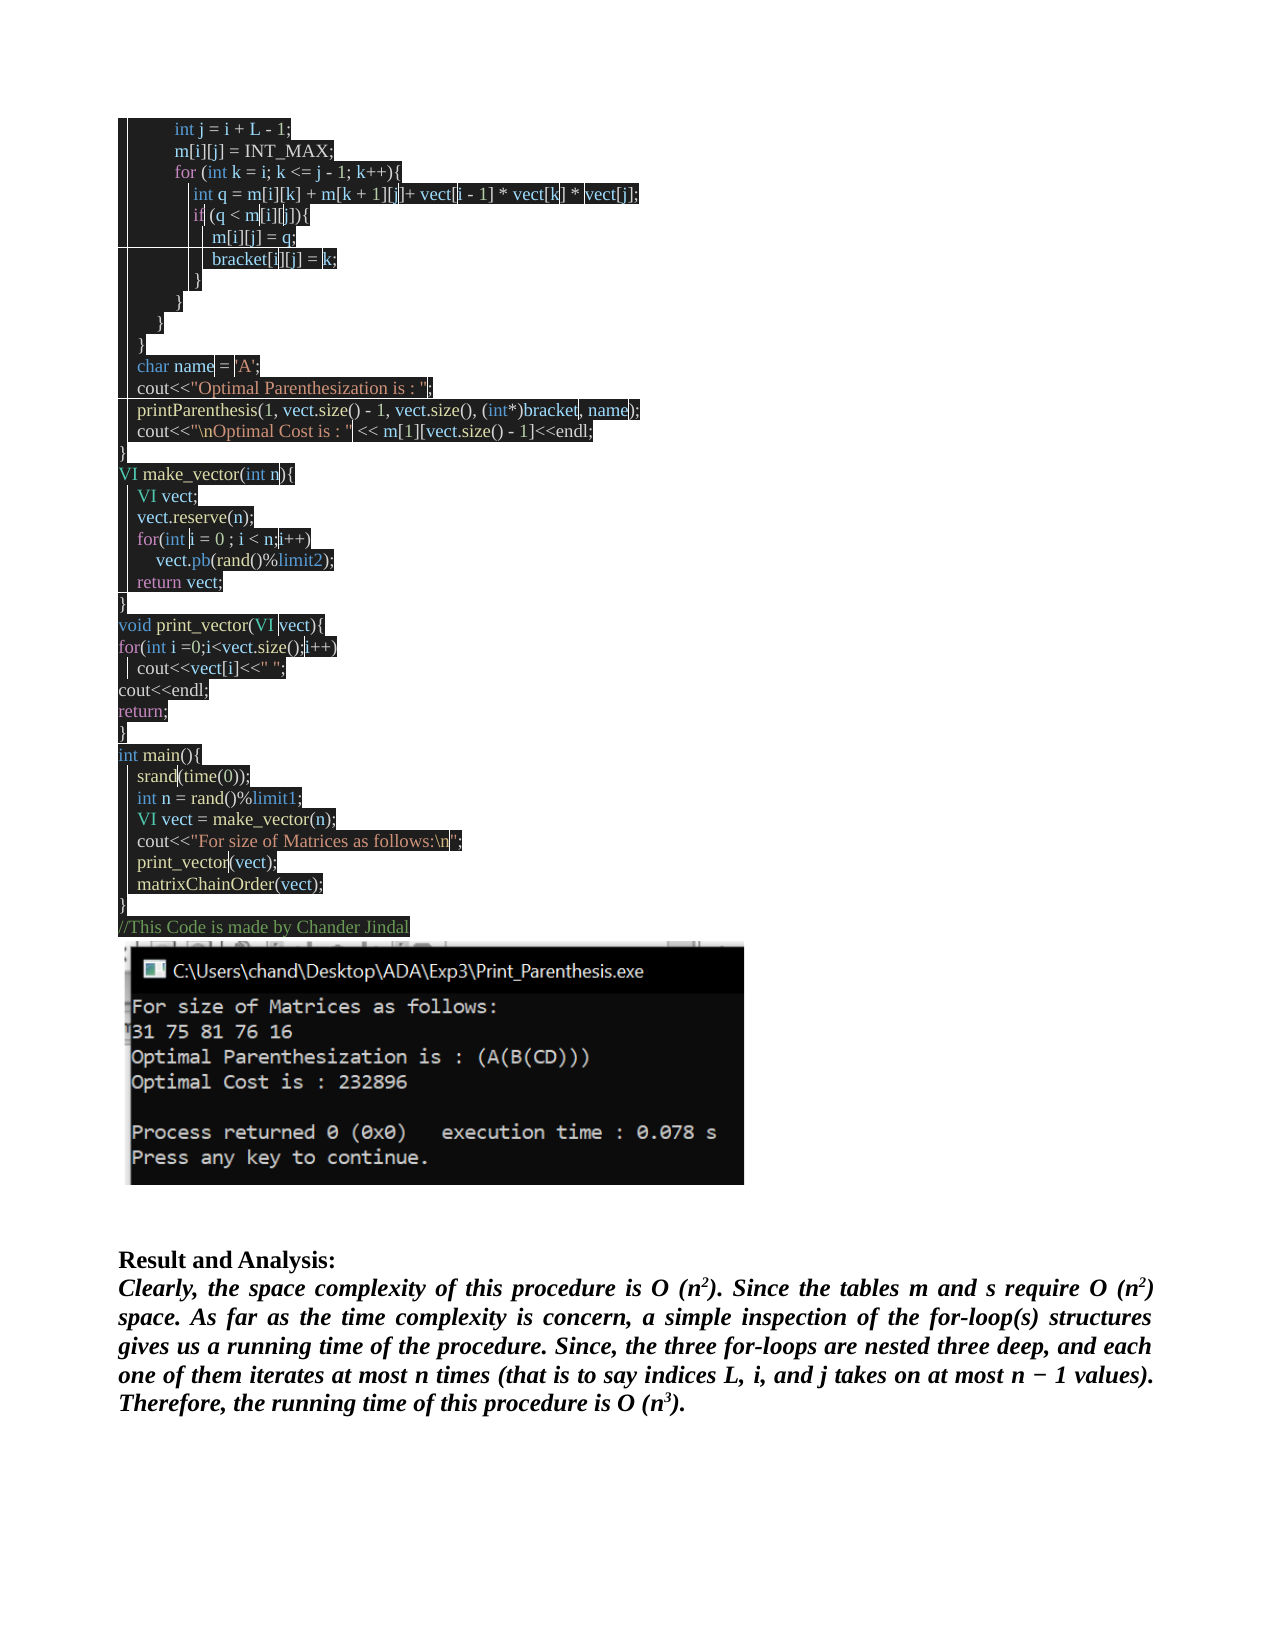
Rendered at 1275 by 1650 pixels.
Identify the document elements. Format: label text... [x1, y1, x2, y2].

text print_vector(vect); [118, 851, 1157, 873]
text cout<<"For size of Matrices as follows:\n"; [118, 830, 1157, 851]
text } [118, 442, 1157, 463]
text for(int i =0;i<vect.size();i++) [118, 636, 1157, 657]
text void print_vector(VI vect){ [118, 614, 1157, 636]
text char name = 'A'; [118, 355, 1157, 377]
text } [118, 334, 1157, 355]
text } [118, 269, 1157, 291]
text VI make_vector(int n){ [118, 463, 1157, 485]
text m[i][j] = q; [118, 226, 1157, 247]
text int main(){ [118, 743, 1157, 765]
text srand(time(0)); [118, 765, 1157, 787]
text cout<<endl; [118, 679, 1157, 700]
text cout<<"Optimal Parenthesization is : "; [118, 377, 1157, 398]
text for(int i = 0 ; i < n;i++) [118, 528, 1157, 549]
text bracket[i][j] = k; [118, 247, 1157, 269]
text VI vect; [118, 485, 1157, 506]
text matrixChainOrder(vect); [118, 873, 1157, 894]
text } [118, 312, 1157, 334]
text for (int k = i; k <= j - 1; k++){ [118, 161, 1157, 183]
text if (q < m[i][j]){ [118, 204, 1157, 226]
text int q = m[i][k] + m[k + 1][j]+ vect[i - 1] * vect[k] * vect[j]; [118, 183, 1157, 204]
text } [118, 291, 1157, 312]
text return vect; [118, 571, 1157, 592]
text cout<<vect[i]<<" "; [118, 657, 1157, 679]
text } [118, 894, 1157, 916]
text return; [118, 700, 1157, 722]
text printParenthesis(1, vect.size() - 1, vect.size(), (int*)bracket, name); [118, 398, 1157, 420]
text cout<<"\nOptimal Cost is : " << m[1][vect.size() - 1]<<endl; [118, 420, 1157, 442]
text //This Code is made by Chander Jindal [118, 916, 1157, 937]
text vect.reserve(n); [118, 506, 1157, 528]
text m[i][j] = INT_MAX; [118, 140, 1157, 161]
text VI vect = make_vector(n); [118, 808, 1157, 830]
text } [118, 592, 1157, 614]
text int j = i + L - 1; [118, 118, 1157, 140]
text Clearly, the space complexity of this procedure is Ο (n2). Since the tables m and s require Ο (n2) space. As far as the time complexity is concern, a simple inspection of the for-loop(s) structures gives us a running time of the procedure. Since, the three for-loops are nested three deep, and each one of them iterates at most n times (that is to say indices L, i, and j takes on at most n − 1 values). Therefore, the running time of this procedure is Ο (n3). [118, 1273, 1157, 1417]
text } [118, 722, 1157, 743]
text vect.pb(rand()%limit2); [118, 549, 1157, 571]
text int n = rand()%limit1; [118, 787, 1157, 808]
picture [124, 941, 745, 1185]
text Result and Analysis: [118, 1245, 1157, 1273]
